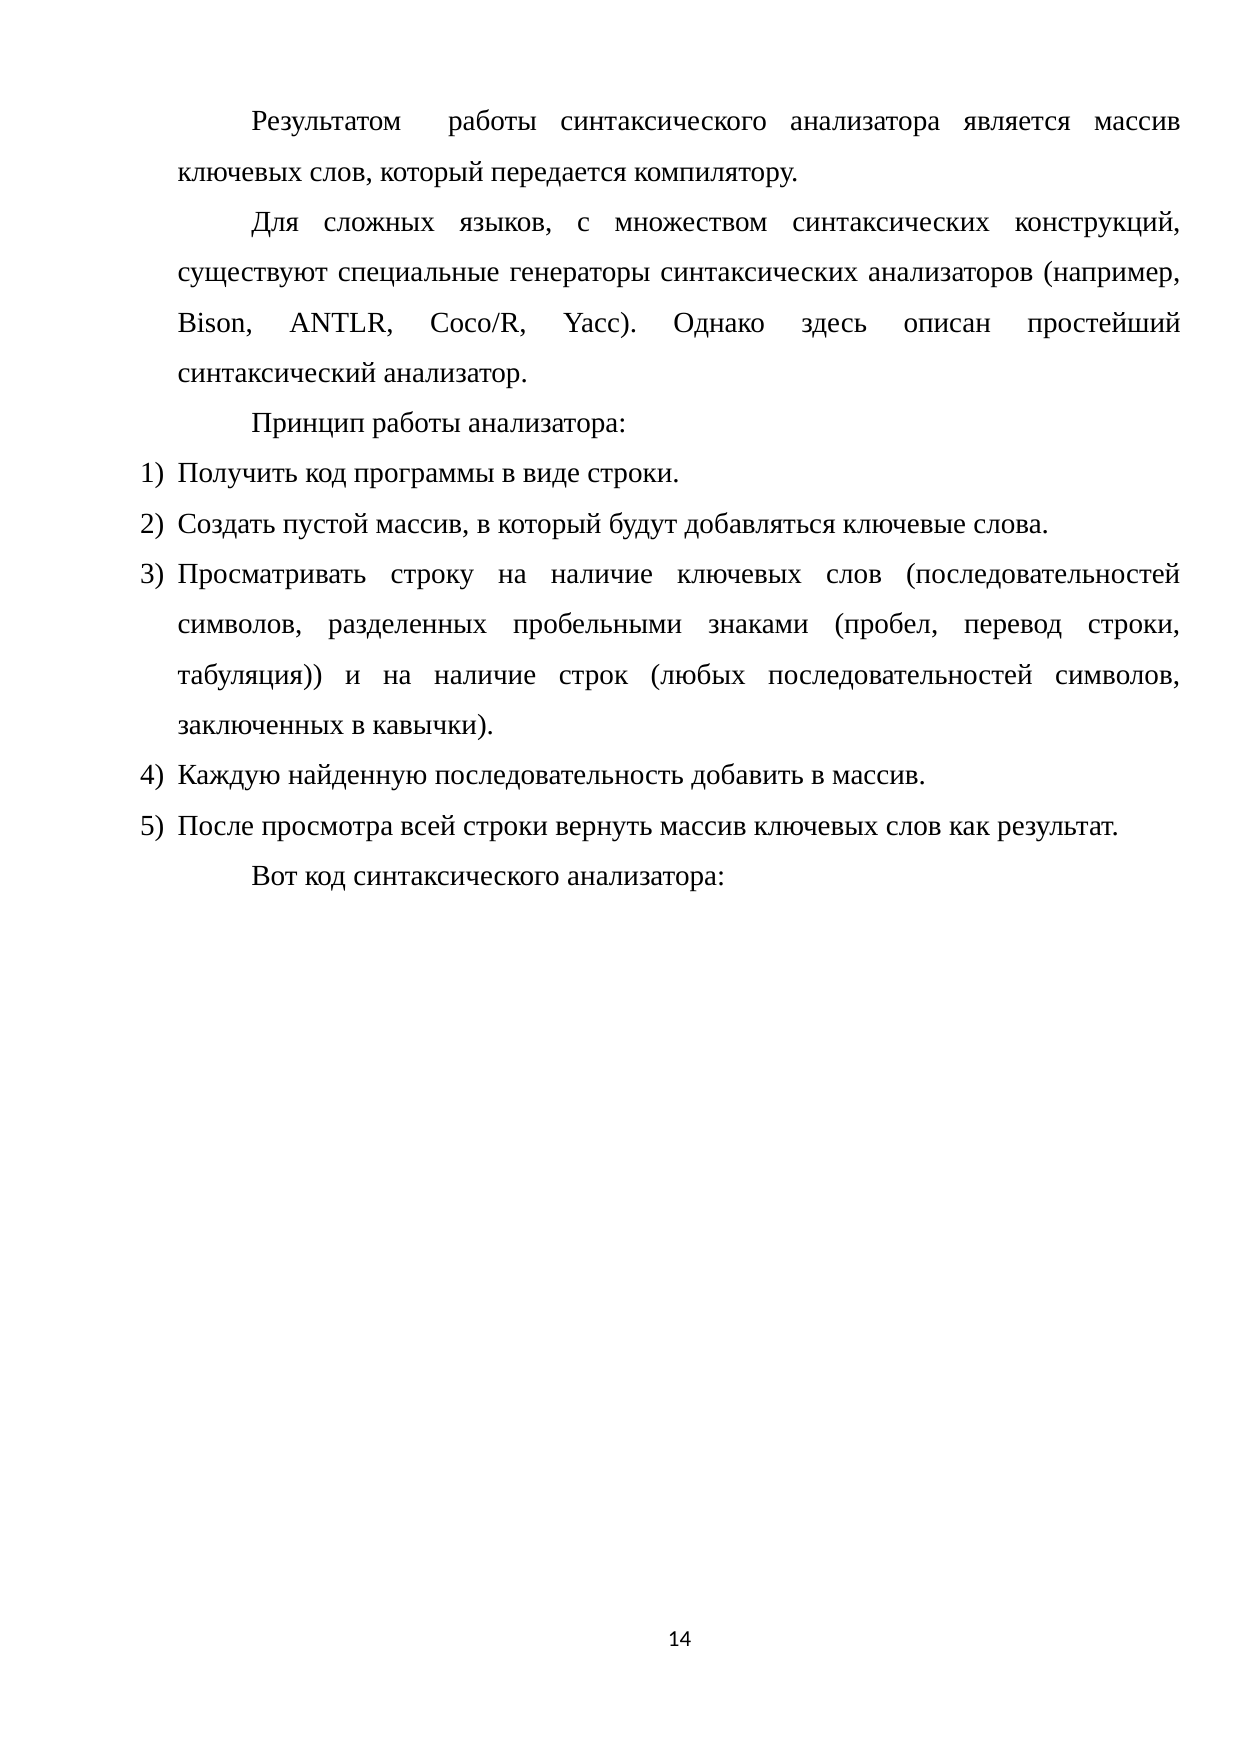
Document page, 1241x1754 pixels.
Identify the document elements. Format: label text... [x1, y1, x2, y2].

text Принцип работы анализатора: [177, 405, 1181, 439]
list Просматривать строку на наличие ключевых слов (последовательностей символов, разделенных пробельными знаками (пробел, перевод строки, табуляция)) и на наличие строк (любых последовательностей символов, заключенных в кавычки). [140, 556, 1181, 741]
text Вот код синтаксического анализатора: [177, 858, 1181, 892]
list Создать пустой массив, в который будут добавляться ключевые слова. [140, 506, 1181, 539]
text Для сложных языков, с множеством синтаксических конструкций, существуют специальные генераторы синтаксических анализаторов (например, Bison, ANTLR, Coco/R, Yacc). Однако здесь описан простейший синтаксический анализатор. [177, 204, 1181, 388]
text Результатом работы синтаксического анализатора является массив ключевых слов, который передается компилятору. [177, 103, 1181, 187]
list Получить код программы в виде строки. [140, 456, 1181, 489]
list Каждую найденную последовательность добавить в массив. [140, 757, 1181, 791]
list После просмотра всей строки вернуть массив ключевых слов как результат. [140, 808, 1181, 841]
